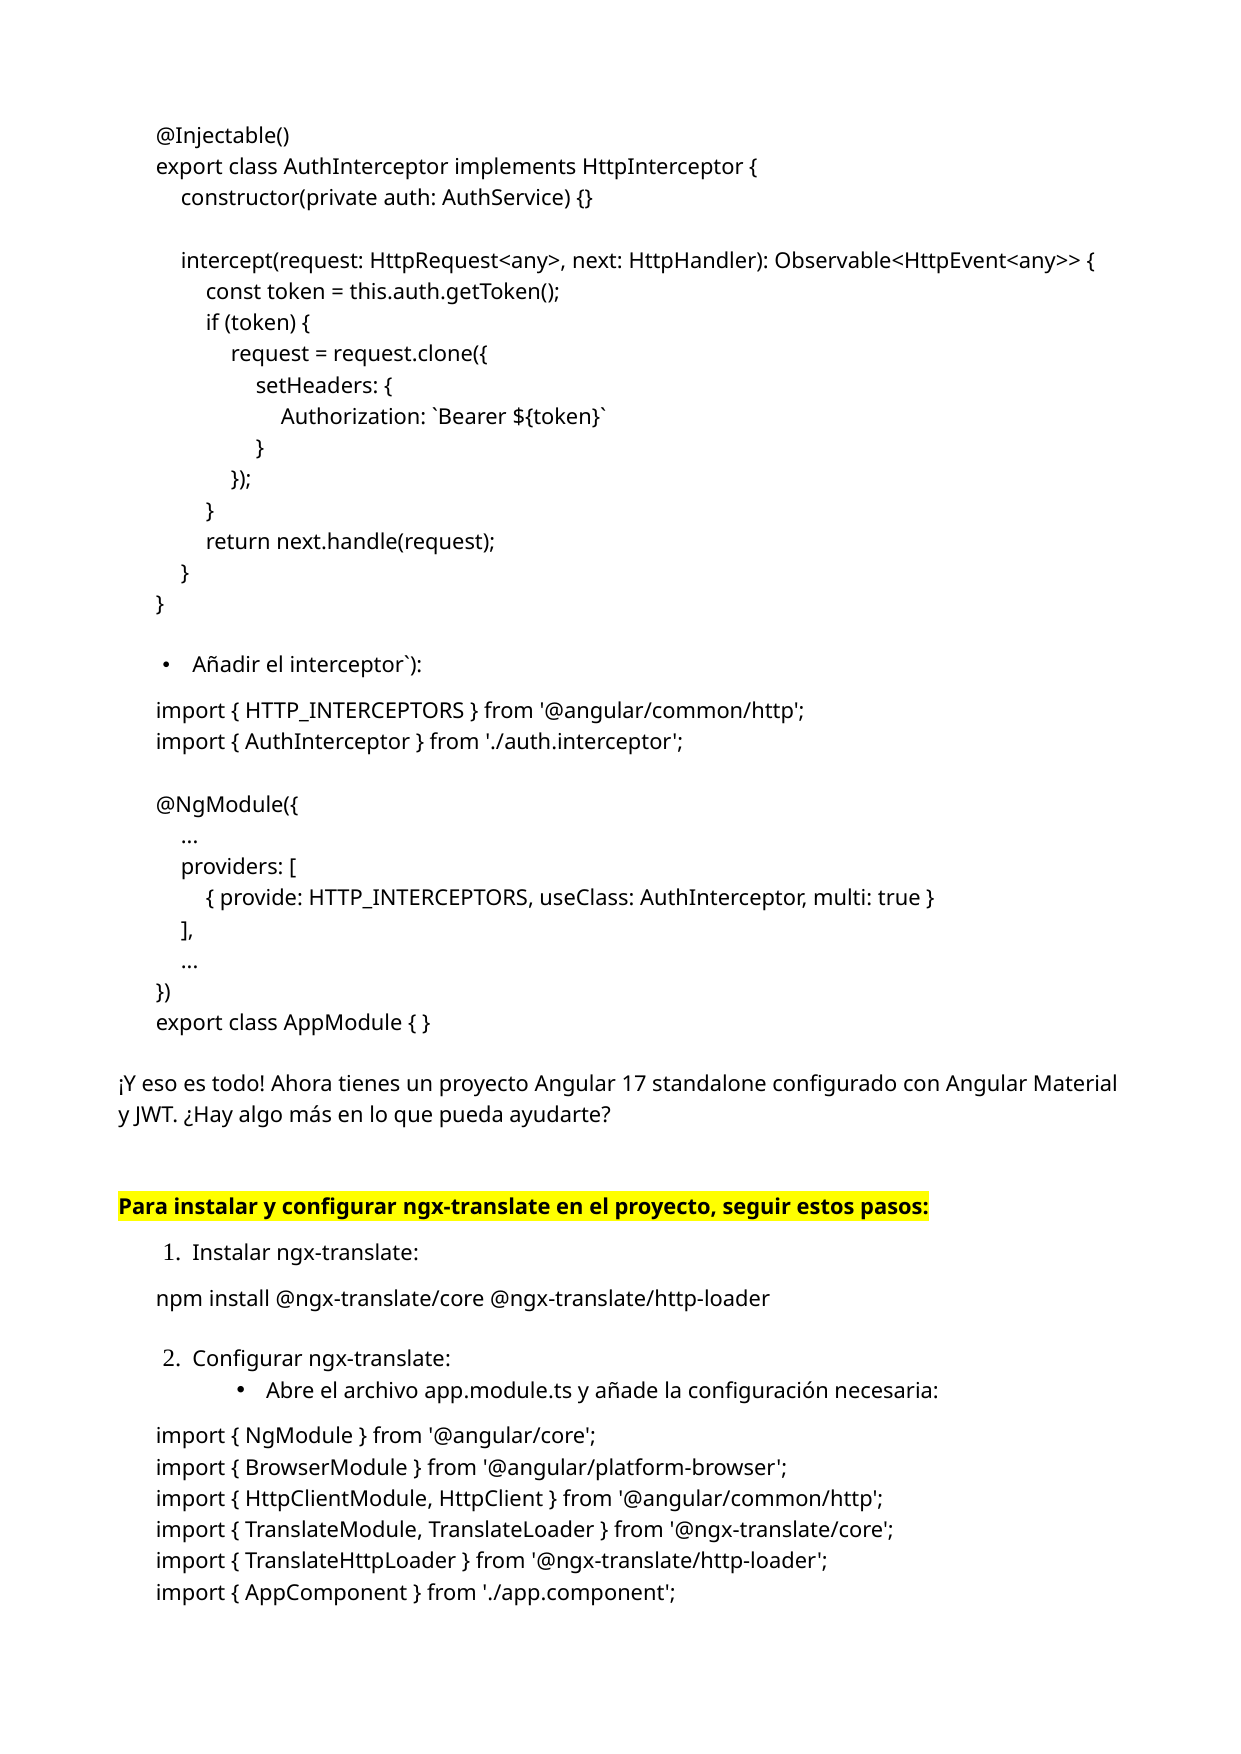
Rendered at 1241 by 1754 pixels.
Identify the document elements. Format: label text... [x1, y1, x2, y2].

text export class AuthInterceptor implements HttpInterceptor { [118, 149, 1122, 181]
text request = request.clone({ [118, 337, 1122, 368]
text { provide: HTTP_INTERCEPTORS, useClass: AuthInterceptor, multi: true } [118, 881, 1122, 912]
text return next.handle(request); [118, 524, 1122, 556]
text } [118, 556, 1122, 587]
text ], [118, 912, 1122, 943]
text } [118, 587, 1122, 618]
list Configurar ngx-translate: [162, 1342, 1122, 1373]
text @NgModule({ [118, 787, 1122, 818]
text } [118, 493, 1122, 524]
text import { TranslateHttpLoader } from '@ngx-translate/http-loader'; [118, 1544, 1122, 1575]
text import { HttpClientModule, HttpClient } from '@angular/common/http'; [118, 1482, 1122, 1513]
text setHeaders: { [118, 368, 1122, 399]
text export class AppModule { } [118, 1006, 1122, 1037]
text @Injectable() [118, 118, 1122, 149]
text }) [118, 975, 1122, 1006]
text Authorization: `Bearer ${token}` [118, 399, 1122, 431]
text Para instalar y configurar ngx-translate en el proyecto, seguir estos pasos: [118, 1189, 1122, 1221]
list Abre el archivo app.module.ts y añade la configuración necesaria: [236, 1373, 1122, 1404]
text }); [118, 462, 1122, 493]
text npm install @ngx-translate/core @ngx-translate/http-loader [118, 1281, 1122, 1312]
text import { AuthInterceptor } from './auth.interceptor'; [118, 725, 1122, 756]
text ... [118, 818, 1122, 850]
text ... [118, 943, 1122, 975]
text const token = this.auth.getToken(); [118, 274, 1122, 306]
list Añadir el interceptor`): [162, 648, 1122, 679]
text if (token) { [118, 306, 1122, 337]
text providers: [ [118, 850, 1122, 881]
text import { TranslateModule, TranslateLoader } from '@ngx-translate/core'; [118, 1513, 1122, 1544]
list Instalar ngx-translate: [162, 1235, 1122, 1267]
text intercept(request: HttpRequest<any>, next: HttpHandler): Observable<HttpEvent<any>> { [118, 243, 1122, 274]
text ¡Y eso es todo! Ahora tienes un proyecto Angular 17 standalone configurado con Angular Material y JWT. ¿Hay algo más en lo que pueda ayudarte? [118, 1067, 1122, 1129]
text import { AppComponent } from './app.component'; [118, 1575, 1122, 1607]
text } [118, 431, 1122, 462]
text import { HTTP_INTERCEPTORS } from '@angular/common/http'; [118, 693, 1122, 725]
text import { NgModule } from '@angular/core'; [118, 1419, 1122, 1450]
text import { BrowserModule } from '@angular/platform-browser'; [118, 1450, 1122, 1482]
text constructor(private auth: AuthService) {} [118, 181, 1122, 212]
